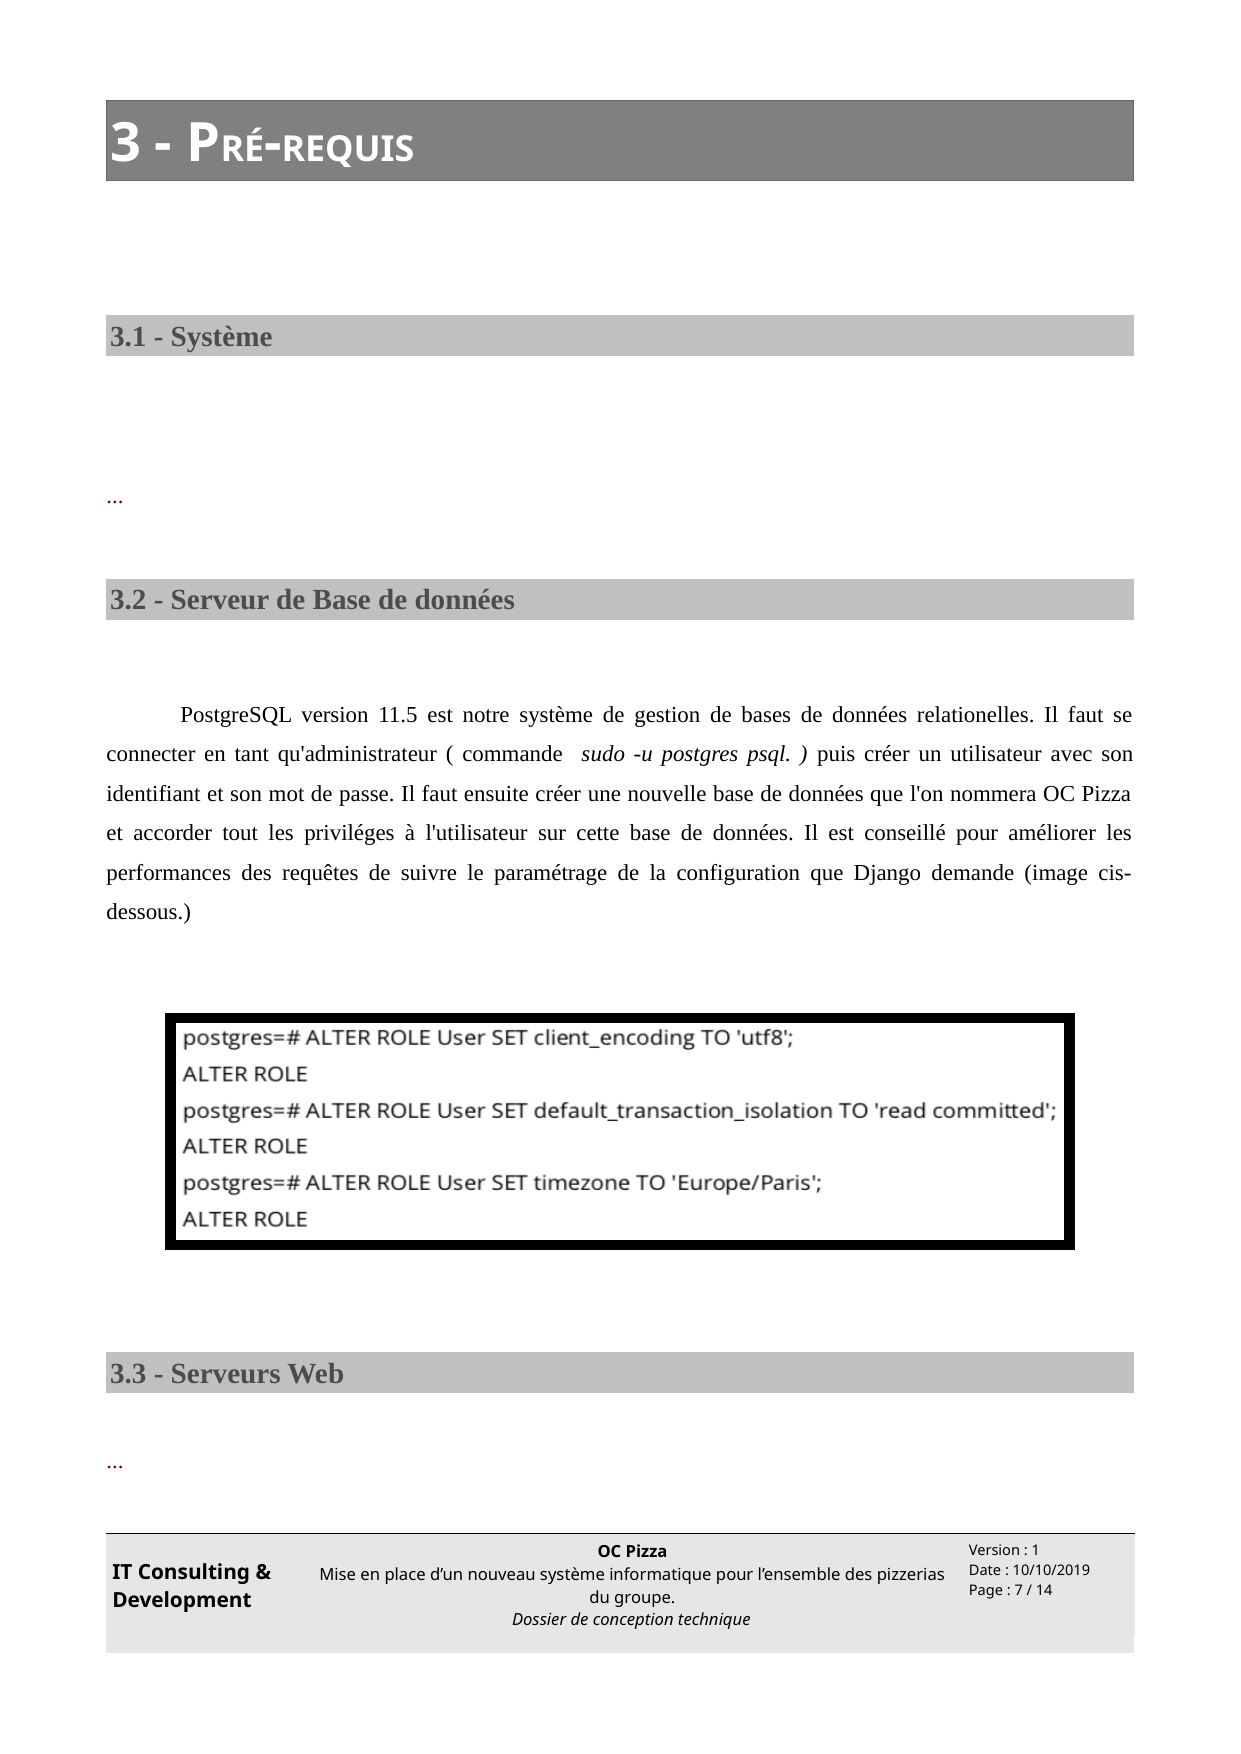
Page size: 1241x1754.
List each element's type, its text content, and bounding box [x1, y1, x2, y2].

subtitle Serveurs Web [107, 1354, 1133, 1392]
text ... [106, 482, 1134, 508]
text ... [106, 1447, 1134, 1473]
subtitle Serveur de Base de données [107, 580, 1133, 619]
subtitle Pré-requis [107, 101, 1133, 180]
text PostgreSQL version 11.5 est notre système de gestion de bases de données relationelles. Il faut se connecter en tant qu'administrateur ( commande s​udo -u postgres psql. ) puis créer un utilisateur avec son identifiant et son mot de passe. Il faut ensuite créer une nouvelle base de données que l'on nommera OC Pizza et accorder tout les priviléges à l'utilisateur sur cette base de données. Il est conseillé pour améliorer les performances des requêtes de suivre le paramétrage de la configuration que Django demande (image cis-dessous.) [106, 701, 1134, 924]
picture [178, 1025, 1062, 1237]
subtitle Système [107, 316, 1133, 355]
